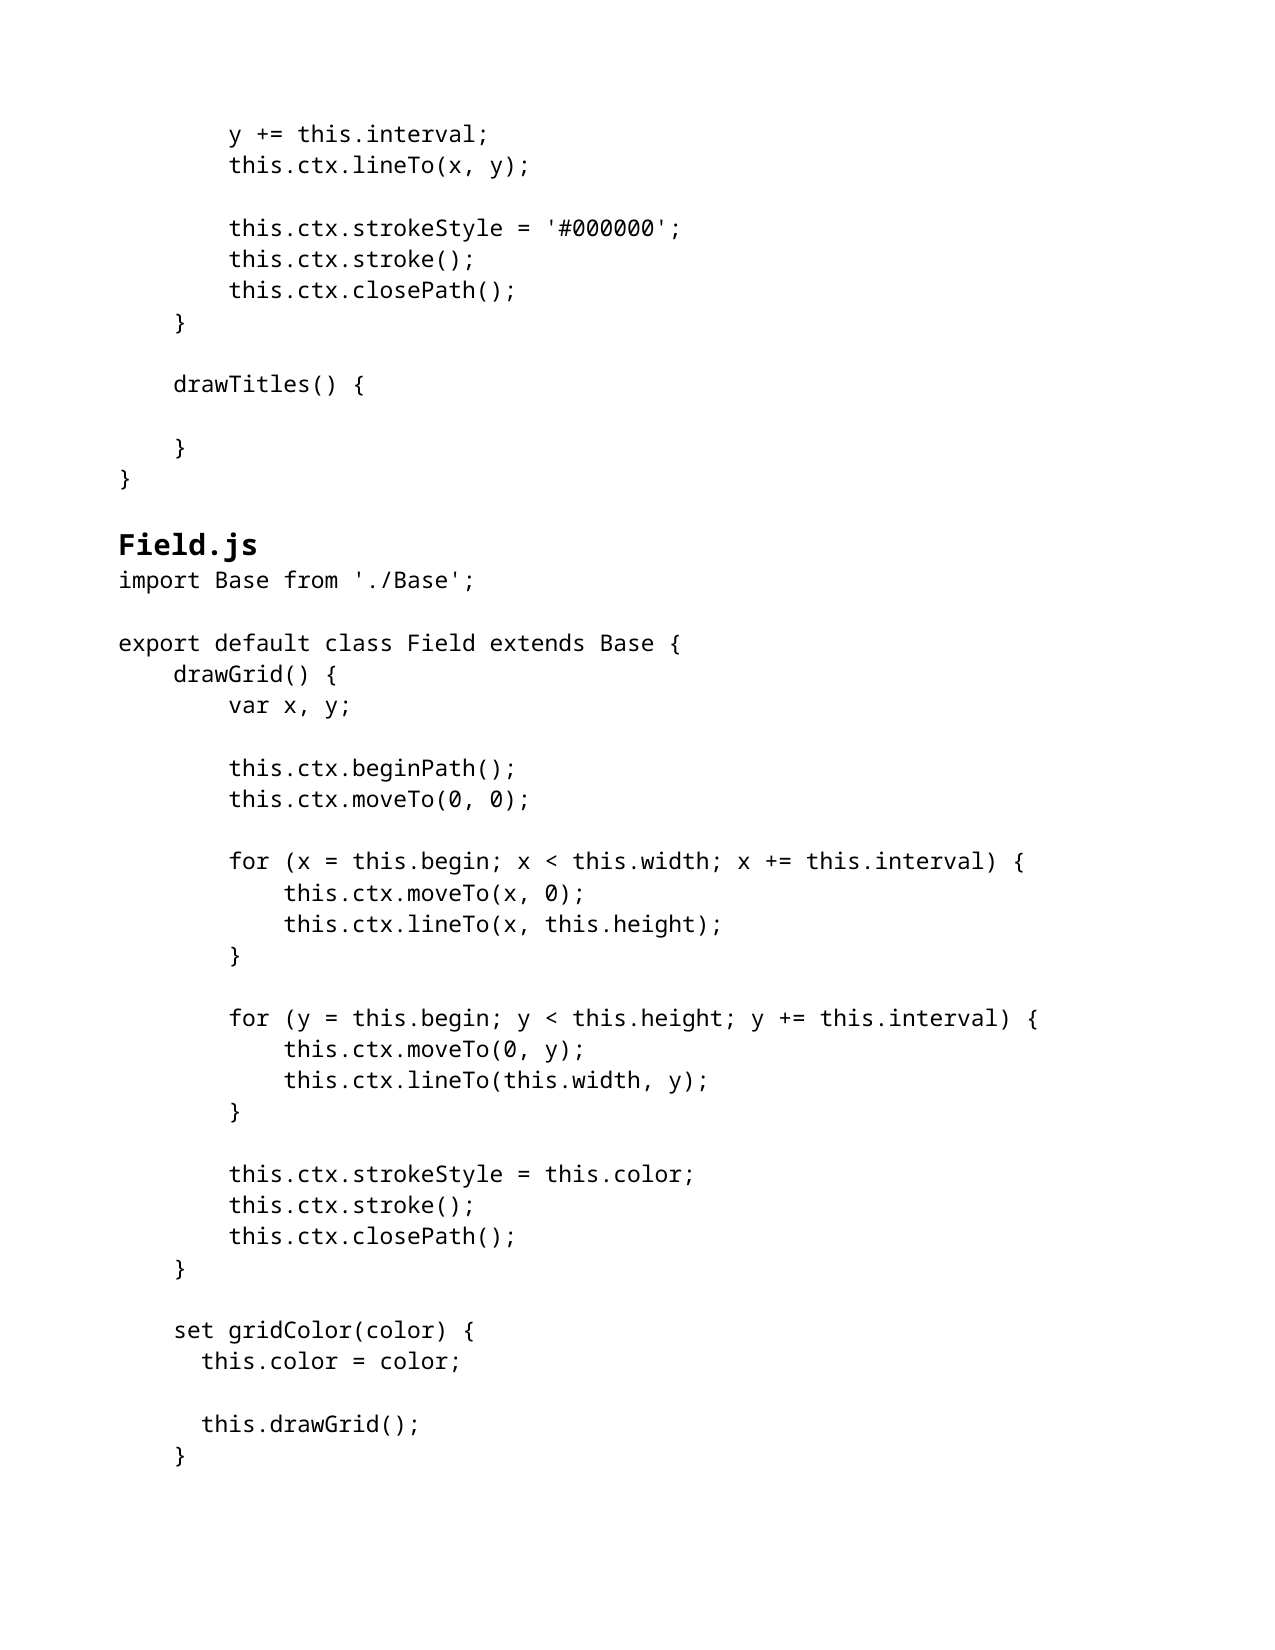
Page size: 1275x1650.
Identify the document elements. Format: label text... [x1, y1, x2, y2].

text import Base from './Base'; [118, 564, 1157, 595]
text this.ctx.lineTo(x, y); [118, 149, 1157, 181]
text this.ctx.strokeStyle = this.color; [118, 1158, 1157, 1189]
text y += this.interval; [118, 118, 1157, 149]
text var x, y; [118, 689, 1157, 720]
text this.ctx.moveTo(0, 0); [118, 783, 1157, 814]
text this.ctx.moveTo(0, y); [118, 1033, 1157, 1064]
text this.ctx.beginPath(); [118, 752, 1157, 783]
text for (y = this.begin; y < this.height; y += this.interval) { [118, 1002, 1157, 1033]
text this.ctx.stroke(); [118, 243, 1157, 274]
text } [118, 939, 1157, 970]
text this.ctx.strokeStyle = '#000000'; [118, 212, 1157, 243]
text } [118, 431, 1157, 462]
text this.color = color; [118, 1345, 1157, 1377]
text this.ctx.closePath(); [118, 1220, 1157, 1252]
text set gridColor(color) { [118, 1314, 1157, 1345]
text Field.js [118, 524, 1157, 564]
text this.drawGrid(); [118, 1408, 1157, 1439]
text this.ctx.stroke(); [118, 1189, 1157, 1220]
text export default class Field extends Base { [118, 627, 1157, 658]
text for (x = this.begin; x < this.width; x += this.interval) { [118, 845, 1157, 877]
text } [118, 1095, 1157, 1127]
text this.ctx.lineTo(this.width, y); [118, 1064, 1157, 1095]
text } [118, 1439, 1157, 1470]
text this.ctx.closePath(); [118, 274, 1157, 306]
text drawTitles() { [118, 368, 1157, 399]
text this.ctx.moveTo(x, 0); [118, 877, 1157, 908]
text drawGrid() { [118, 658, 1157, 689]
text } [118, 462, 1157, 493]
text this.ctx.lineTo(x, this.height); [118, 908, 1157, 939]
text } [118, 1252, 1157, 1283]
text } [118, 306, 1157, 337]
